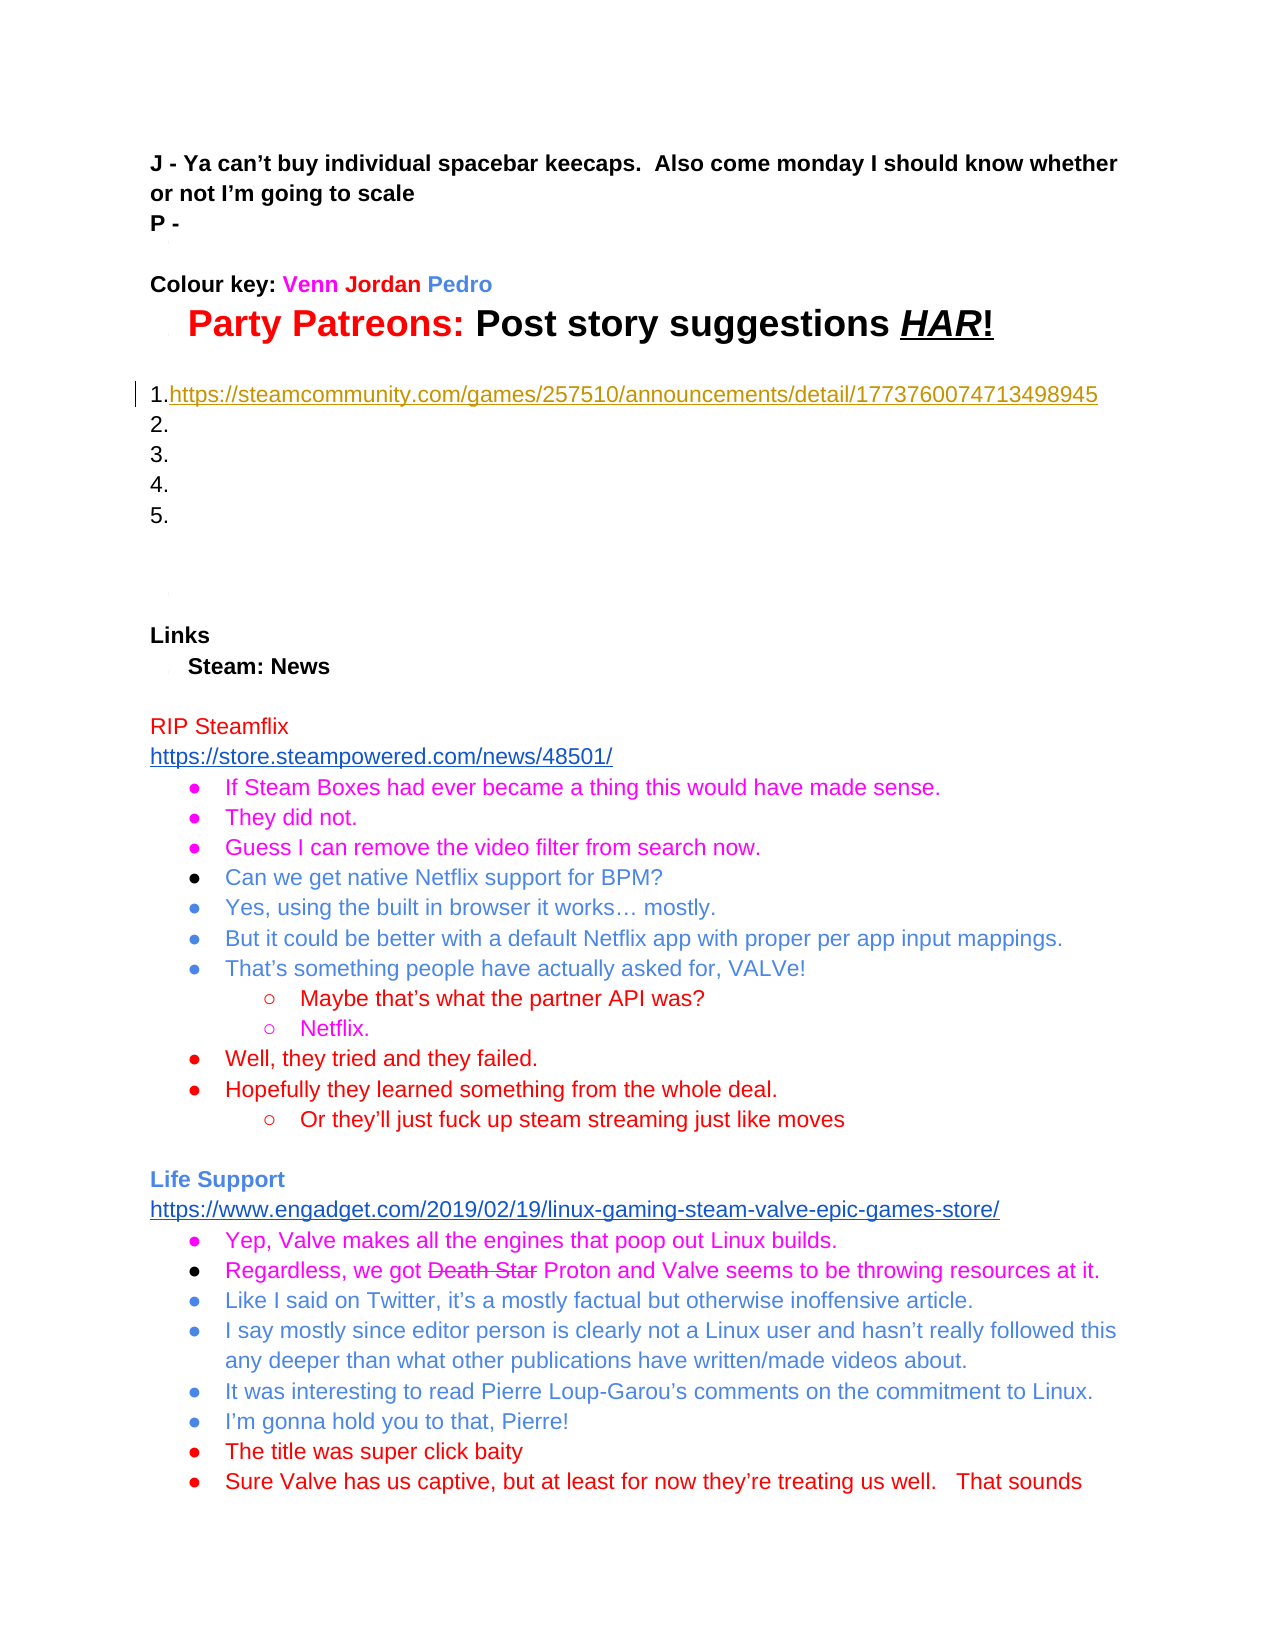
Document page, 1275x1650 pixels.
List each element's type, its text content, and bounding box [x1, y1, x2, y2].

list The title was super click baity [187, 1438, 1125, 1464]
text Life Support [150, 1166, 1125, 1193]
list Netflix. [262, 1015, 1125, 1042]
text Party Patreons: Post story suggestions HAR! [150, 301, 1125, 344]
list Yes, using the built in browser it works… mostly. [187, 894, 1125, 921]
text J - Ya can’t buy individual spacebar keecaps. Also come monday I should know whether or not I’m going to scale [150, 150, 1125, 207]
text 2. [150, 411, 1125, 437]
list Regardless, we got Death Star Proton and Valve seems to be throwing resources at it. [187, 1257, 1125, 1283]
list I’m gonna hold you to that, Pierre! [187, 1408, 1125, 1434]
text Links [150, 622, 1125, 649]
text Steam: News [150, 653, 1125, 679]
list Guess I can remove the video filter from search now. [187, 834, 1125, 860]
text P - [150, 210, 1125, 237]
list But it could be better with a default Netflix app with proper per app input mappings. [187, 924, 1125, 951]
list Like I said on Twitter, it’s a mostly factual but otherwise inoffensive article. [187, 1287, 1125, 1313]
list Hopefully they learned something from the whole deal. [187, 1076, 1125, 1102]
list It was interesting to read Pierre Loup-Garou’s comments on the commitment to Linux. [187, 1378, 1125, 1404]
list Well, they tried and they failed. [187, 1045, 1125, 1072]
text Colour key: Venn Jordan Pedro [150, 271, 1125, 297]
text 3. [150, 441, 1125, 468]
text https://store.steampowered.com/news/48501/ [150, 743, 1125, 770]
text 1.https://steamcommunity.com/games/257510/announcements/detail/1773760074713498945 [150, 381, 1125, 407]
list Sure Valve has us captive, but at least for now they’re treating us well. That sounds [187, 1468, 1125, 1495]
text https://www.engadget.com/2019/02/19/linux-gaming-steam-valve-epic-games-store/ [150, 1196, 1125, 1223]
list Yep, Valve makes all the engines that poop out Linux builds. [187, 1227, 1125, 1253]
list Can we get native Netflix support for BPM? [187, 864, 1125, 891]
list Maybe that’s what the partner API was? [262, 985, 1125, 1011]
text 4. [150, 471, 1125, 498]
text 5. [150, 502, 1125, 528]
text RIP Steamflix [150, 713, 1125, 739]
list That’s something people have actually asked for, VALVe! [187, 955, 1125, 981]
list If Steam Boxes had ever became a thing this would have made sense. [187, 773, 1125, 800]
list I say mostly since editor person is clearly not a Linux user and hasn’t really followed this any deeper than what other publications have written/made videos about. [187, 1317, 1125, 1374]
list They did not. [187, 804, 1125, 830]
list Or they’ll just fuck up steam streaming just like moves [262, 1106, 1125, 1132]
